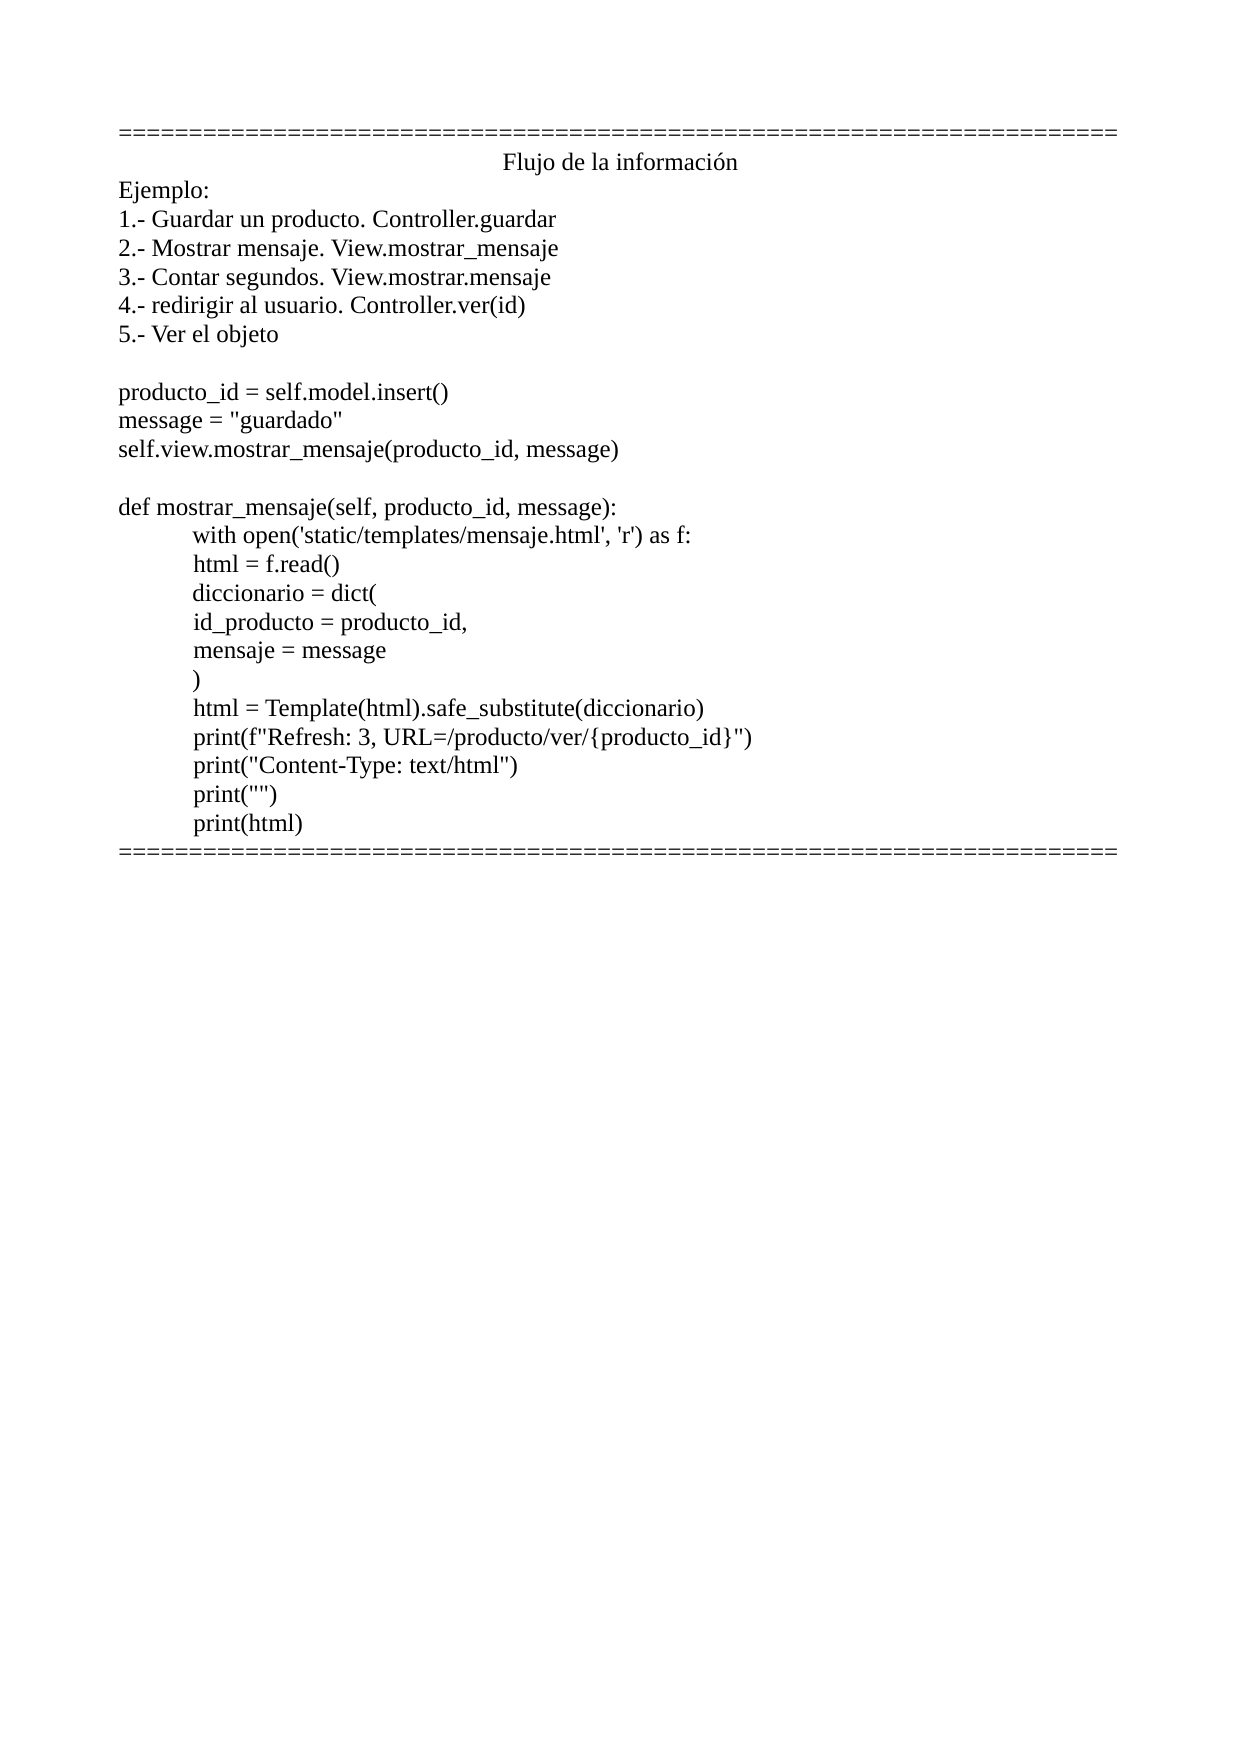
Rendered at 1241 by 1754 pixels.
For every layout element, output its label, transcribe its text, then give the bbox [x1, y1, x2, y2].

text print("") [118, 779, 1122, 808]
text print(html) ======================================================================= [118, 808, 1122, 866]
text 2.- Mostrar mensaje. View.mostrar_mensaje [118, 233, 1122, 262]
text Flujo de la información [118, 147, 1122, 176]
text ======================================================================= [118, 118, 1122, 147]
text id_producto = producto_id, [118, 607, 1122, 636]
text def mostrar_mensaje(self, producto_id, message): [118, 492, 1122, 521]
text html = Template(html).safe_substitute(diccionario) [118, 693, 1122, 722]
text 5.- Ver el objeto [118, 319, 1122, 348]
text html = f.read() [118, 549, 1122, 578]
text ) [118, 664, 1122, 693]
text 3.- Contar segundos. View.mostrar.mensaje [118, 262, 1122, 291]
text producto_id = self.model.insert() [118, 377, 1122, 406]
text 4.- redirigir al usuario. Controller.ver(id) [118, 291, 1122, 319]
text diccionario = dict( [118, 578, 1122, 607]
text print(f"Refresh: 3, URL=/producto/ver/{producto_id}") [118, 722, 1122, 751]
text 1.- Guardar un producto. Controller.guardar [118, 204, 1122, 233]
text Ejemplo: [118, 176, 1122, 204]
text message = "guardado" [118, 406, 1122, 434]
text self.view.mostrar_mensaje(producto_id, message) [118, 434, 1122, 463]
text with open('static/templates/mensaje.html', 'r') as f: [118, 521, 1122, 549]
text print("Content-Type: text/html") [118, 751, 1122, 779]
text mensaje = message [118, 636, 1122, 664]
